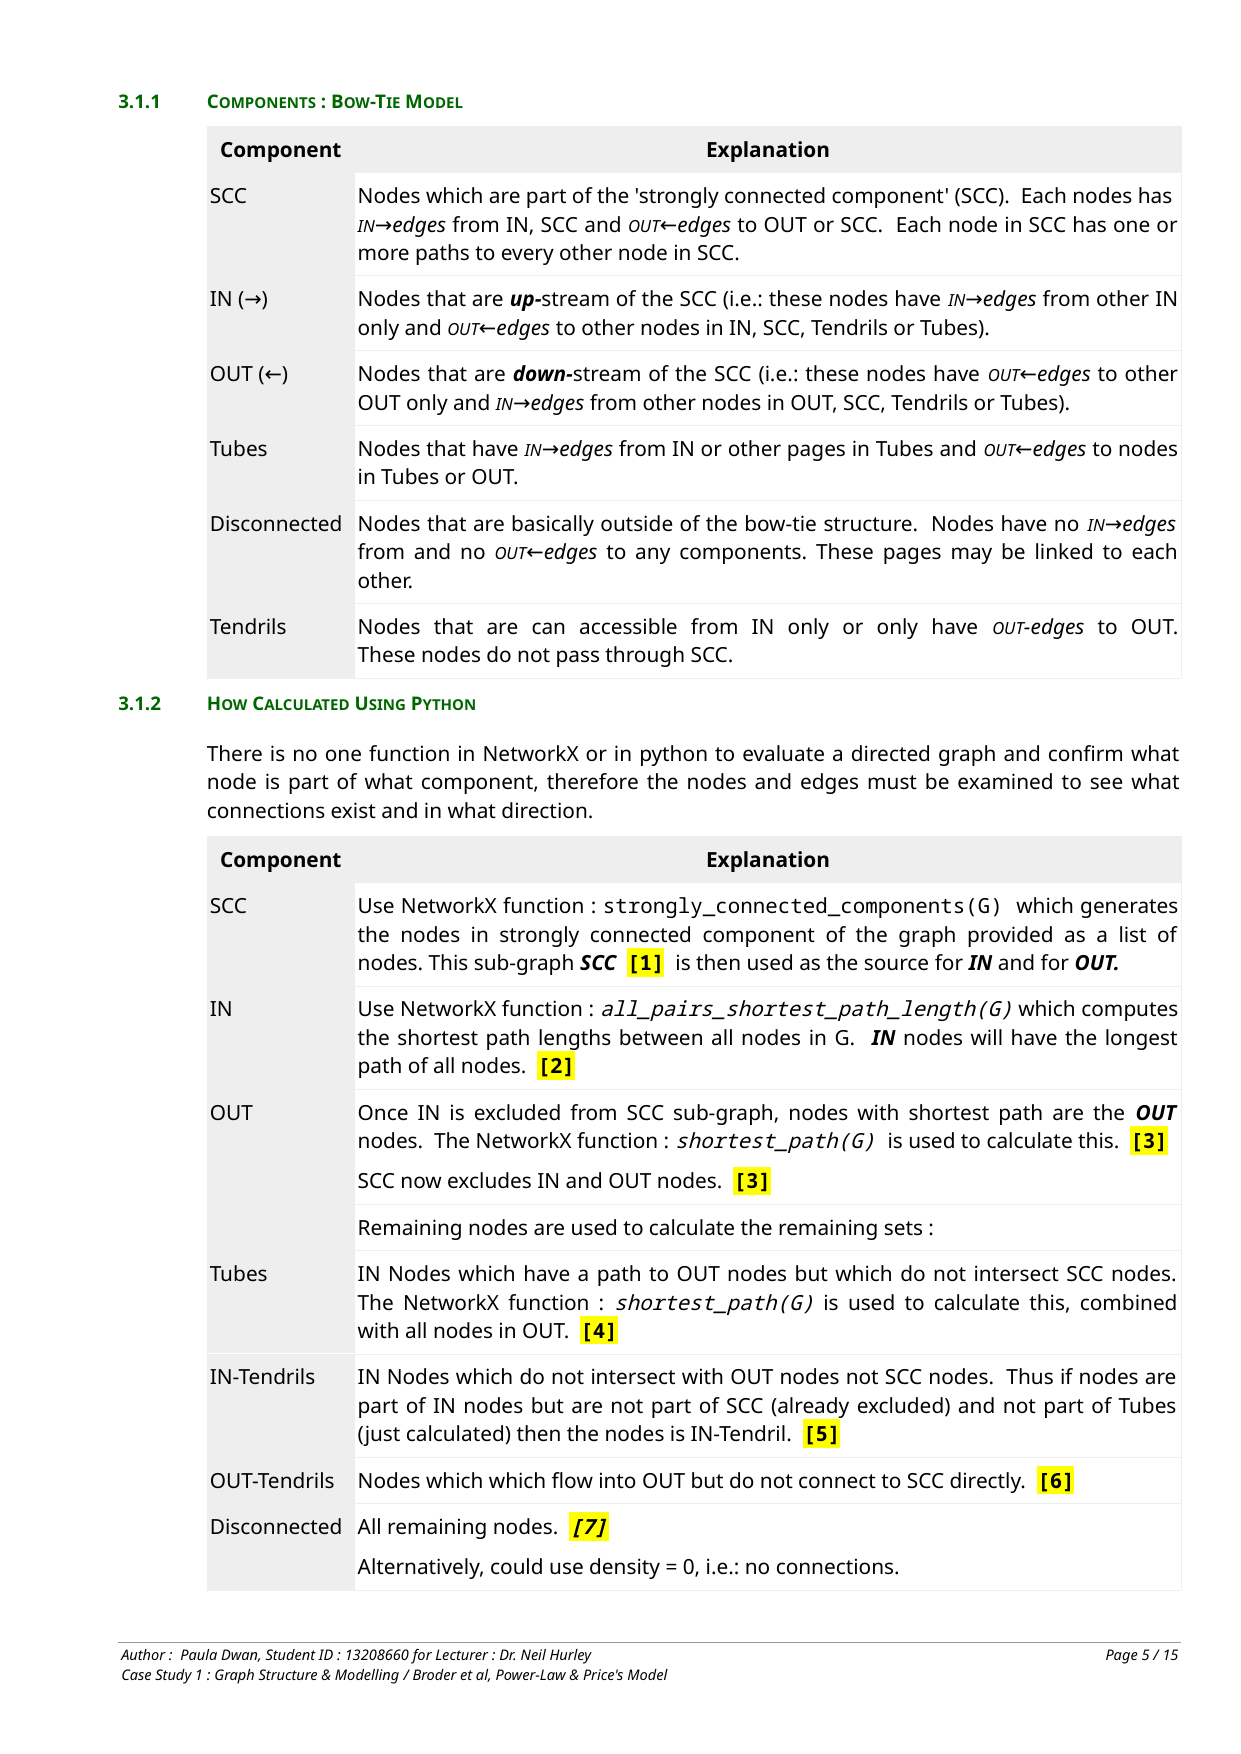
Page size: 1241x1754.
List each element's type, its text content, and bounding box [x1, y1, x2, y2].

table_cell IN-Tendrils [208, 1355, 354, 1457]
table_cell Remaining nodes are used to calculate the remaining sets : [355, 1205, 1181, 1250]
table_cell Tubes [208, 1251, 354, 1353]
subtitle How Calculated Using Python [118, 690, 1181, 715]
text There is no one function in NetworkX or in python to evaluate a directed graph and confirm what node is part of what component, therefore the nodes and edges must be examined to see what connections exist and in what direction. [207, 739, 1181, 824]
table_cell Nodes that are up-stream of the SCC (i.e.: these nodes have in→edges from other IN only and out←edges to other nodes in IN, SCC, Tendrils or Tubes). [355, 276, 1181, 350]
table_cell OUT (←) [208, 351, 354, 425]
table_cell [208, 1205, 354, 1250]
table_cell SCC [208, 173, 354, 275]
table_header Component [208, 127, 354, 172]
table_cell Tendrils [208, 604, 354, 678]
table_cell Disconnected [208, 1504, 354, 1590]
table_cell OUT [208, 1090, 354, 1204]
table_cell Disconnected [208, 501, 354, 603]
table_header Explanation [355, 837, 1181, 882]
table_cell Nodes which are part of the 'strongly connected component' (SCC). Each nodes has in→edges from IN, SCC and out←edges to OUT or SCC. Each node in SCC has one or more paths to every other node in SCC. [355, 173, 1181, 275]
table_cell Nodes that are can accessible from IN only or only have out-edges to OUT. These nodes do not pass through SCC. [355, 604, 1181, 678]
table_cell IN (→) [208, 276, 354, 350]
table_cell IN [208, 987, 354, 1089]
subtitle Components : Bow-Tie Model [118, 88, 1181, 114]
table_cell Once IN is excluded from SCC sub-graph, nodes with shortest path are the OUT nodes. The NetworkX function : shortest_path(G) is used to calculate this. [3] SCC now excludes IN and OUT nodes. [3] [355, 1090, 1181, 1204]
table_cell All remaining nodes. [7] Alternatively, could use density = 0, i.e.: no connections. [355, 1504, 1181, 1590]
table_cell OUT-Tendrils [208, 1458, 354, 1503]
table_cell Nodes which which flow into OUT but do not connect to SCC directly. [6] [355, 1458, 1181, 1503]
table_cell SCC [208, 883, 354, 986]
table_cell IN Nodes which have a path to OUT nodes but which do not intersect SCC nodes. The NetworkX function : shortest_path(G) is used to calculate this, combined with all nodes in OUT. [4] [355, 1251, 1181, 1353]
table_cell Nodes that are basically outside of the bow-tie structure. Nodes have no in→edges from and no out←edges to any components. These pages may be linked to each other. [355, 501, 1181, 603]
table_cell IN Nodes which do not intersect with OUT nodes not SCC nodes. Thus if nodes are part of IN nodes but are not part of SCC (already excluded) and not part of Tubes (just calculated) then the nodes is IN-Tendril. [5] [355, 1355, 1181, 1457]
table_cell Nodes that have in→edges from IN or other pages in Tubes and out←edges to nodes in Tubes or OUT. [355, 426, 1181, 500]
table_header Component [208, 837, 354, 882]
table_header Explanation [355, 127, 1181, 172]
table_cell Use NetworkX function : all_pairs_shortest_path_length(G) which computes the shortest path lengths between all nodes in G. IN nodes will have the longest path of all nodes. [2] [355, 987, 1181, 1089]
table_cell Tubes [208, 426, 354, 500]
table_cell Nodes that are down-stream of the SCC (i.e.: these nodes have out←edges to other OUT only and in→edges from other nodes in OUT, SCC, Tendrils or Tubes). [355, 351, 1181, 425]
table_cell Use NetworkX function : strongly_connected_components(G) which generates the nodes in strongly connected component of the graph provided as a list of nodes. This sub-graph SCC [1] is then used as the source for IN and for OUT. [355, 883, 1181, 986]
